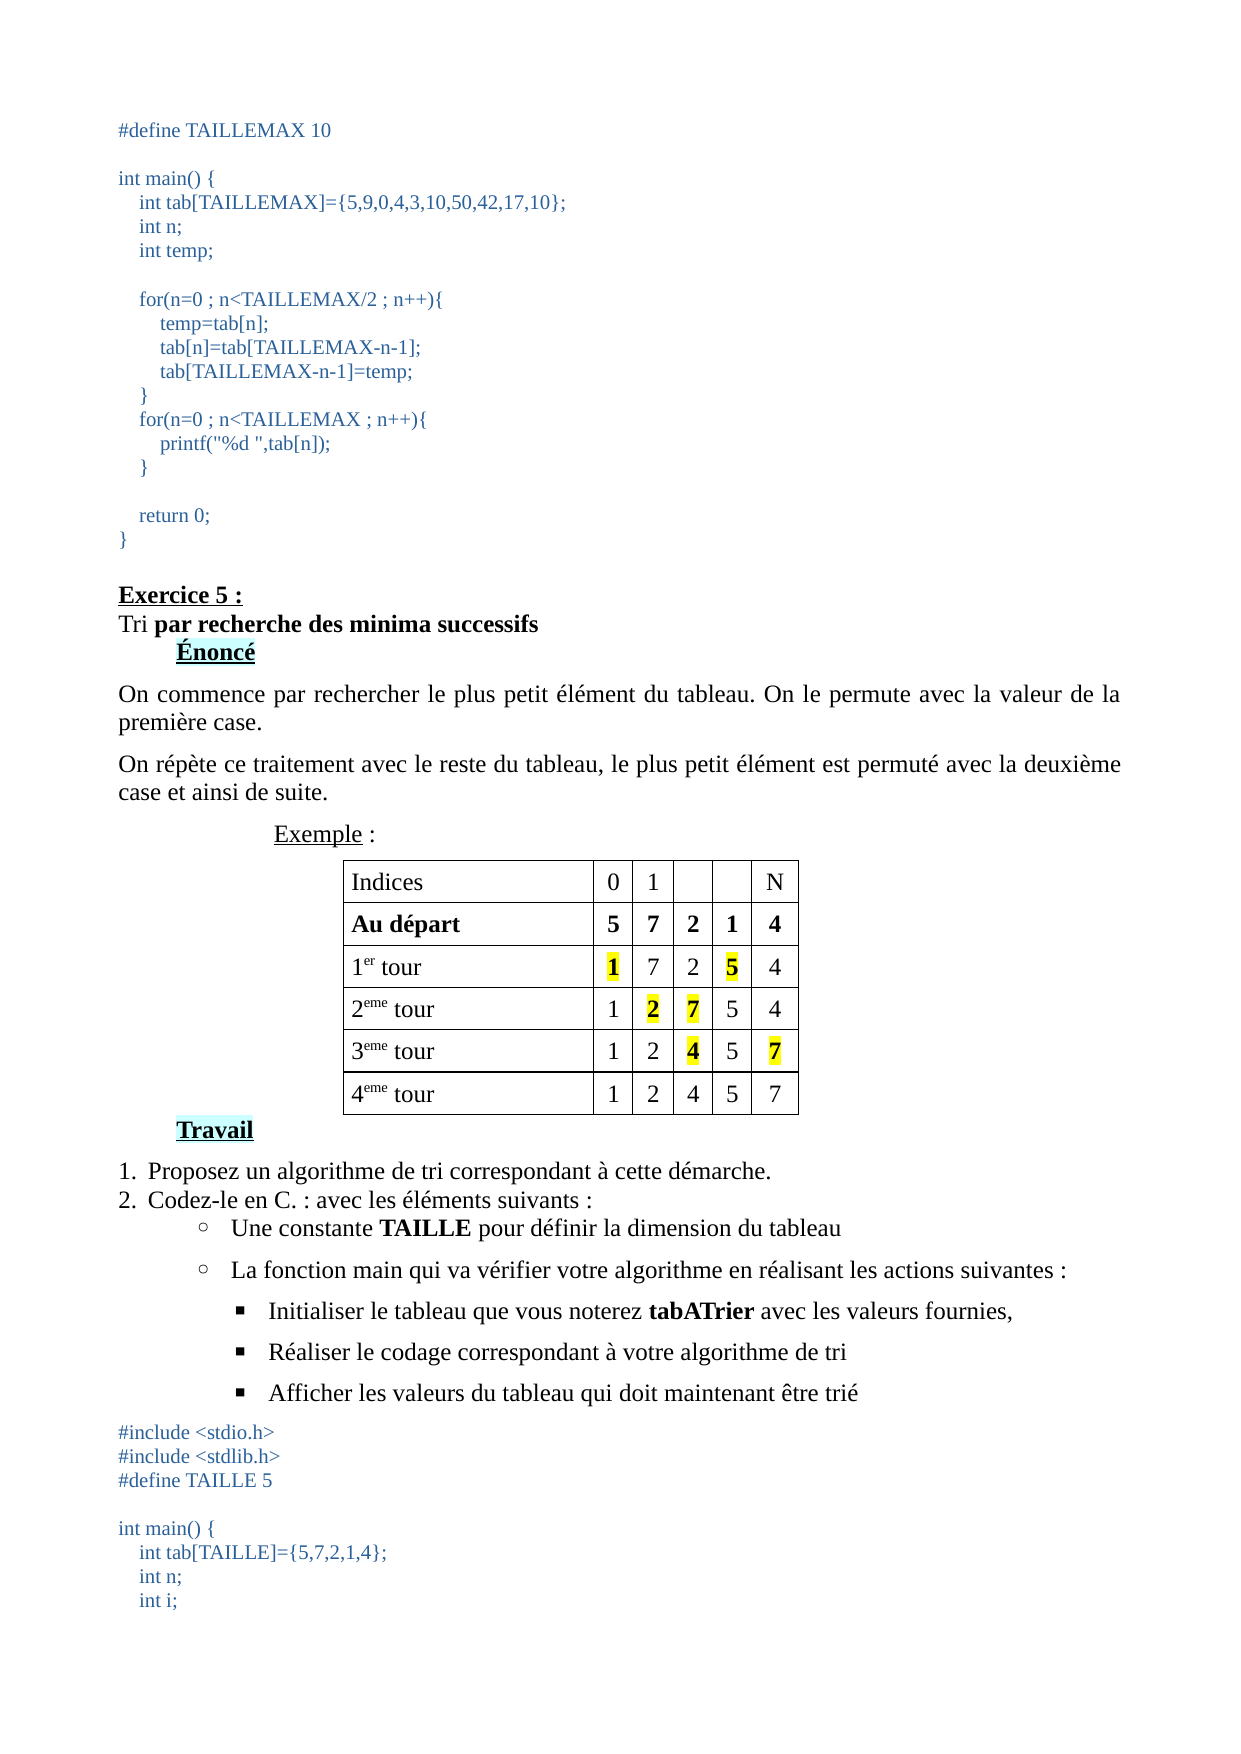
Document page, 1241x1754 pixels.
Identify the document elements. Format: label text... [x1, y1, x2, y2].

table_cell 7 [674, 988, 712, 1029]
text #include <stdlib.h> [118, 1444, 1122, 1468]
table_cell 5 [594, 903, 632, 944]
table_cell 1 [594, 988, 632, 1029]
text int main() { [118, 166, 1122, 190]
table_cell 4 [752, 988, 798, 1029]
list La fonction main qui va vérifier votre algorithme en réalisant les actions suivantes : [193, 1255, 1122, 1283]
text } [118, 527, 1122, 551]
text Tri par recherche des minima successifs [118, 609, 1122, 637]
text } [118, 383, 1122, 407]
text tab[n]=tab[TAILLEMAX-n-1]; [118, 335, 1122, 359]
text for(n=0 ; n<TAILLEMAX ; n++){ [118, 407, 1122, 431]
table_cell 4 [752, 903, 798, 944]
text int temp; [118, 238, 1122, 262]
list Proposez un algorithme de tri correspondant à cette démarche. [118, 1156, 1122, 1185]
table_cell 7 [752, 1030, 798, 1071]
table_header N [752, 861, 798, 902]
list Initialiser le tableau que vous noterez tabATrier avec les valeurs fournies, [231, 1296, 1122, 1325]
list Codez-le en C. : avec les éléments suivants : [118, 1185, 1122, 1213]
table_cell Au départ [344, 903, 593, 944]
table_cell 2 [633, 1030, 673, 1071]
table_header [713, 861, 751, 902]
table_cell 1 [594, 1030, 632, 1071]
text for(n=0 ; n<TAILLEMAX/2 ; n++){ [118, 287, 1122, 311]
table_cell 5 [713, 988, 751, 1029]
table_cell 1 [594, 946, 632, 987]
table_cell 4 [674, 1073, 712, 1114]
table_cell 2 [674, 946, 712, 987]
text temp=tab[n]; [118, 311, 1122, 335]
text return 0; [118, 503, 1122, 527]
list Une constante TAILLE pour définir la dimension du tableau [193, 1213, 1122, 1242]
table_cell 1 [713, 903, 751, 944]
table_cell 7 [633, 903, 673, 944]
table_cell 1 [594, 1073, 632, 1114]
table_cell 2 [633, 988, 673, 1029]
text int tab[TAILLEMAX]={5,9,0,4,3,10,50,42,17,10}; [118, 190, 1122, 214]
text #include <stdio.h> [118, 1420, 1122, 1444]
text Exercice 5 : [118, 580, 1122, 609]
table_header 1 [633, 861, 673, 902]
text Travail [176, 1115, 1122, 1143]
text int n; [118, 214, 1122, 238]
table_header [674, 861, 712, 902]
text } [118, 455, 1122, 479]
table_cell 5 [713, 946, 751, 987]
table_cell 5 [713, 1030, 751, 1071]
table_header 0 [594, 861, 632, 902]
table_cell 2eme tour [344, 988, 593, 1029]
text On répète ce traitement avec le reste du tableau, le plus petit élément est permuté avec la deuxième case et ainsi de suite. [118, 749, 1122, 806]
table_cell 3eme tour [344, 1030, 593, 1071]
text printf("%d ",tab[n]); [118, 431, 1122, 455]
text int tab[TAILLE]={5,7,2,1,4}; [118, 1540, 1122, 1564]
text tab[TAILLEMAX-n-1]=temp; [118, 359, 1122, 383]
text Énoncé [176, 637, 1122, 666]
text int n; [118, 1564, 1122, 1588]
list Réaliser le codage correspondant à votre algorithme de tri [231, 1337, 1122, 1366]
table_header Indices [344, 861, 593, 902]
table_cell 4 [674, 1030, 712, 1071]
table_cell 5 [713, 1073, 751, 1114]
text int main() { [118, 1516, 1122, 1540]
table_cell 4eme tour [344, 1073, 593, 1114]
table_cell 4 [752, 946, 798, 987]
text On commence par rechercher le plus petit élément du tableau. On le permute avec la valeur de la première case. [118, 679, 1122, 736]
text Exemple : [236, 819, 1122, 847]
table_cell 7 [752, 1073, 798, 1114]
text #define TAILLE 5 [118, 1468, 1122, 1492]
table_cell 2 [674, 903, 712, 944]
list Afficher les valeurs du tableau qui doit maintenant être trié [231, 1378, 1122, 1407]
table_cell 7 [633, 946, 673, 987]
table_cell 2 [633, 1073, 673, 1114]
table_cell 1er tour [344, 946, 593, 987]
text #define TAILLEMAX 10 [118, 118, 1122, 142]
text int i; [118, 1588, 1122, 1612]
